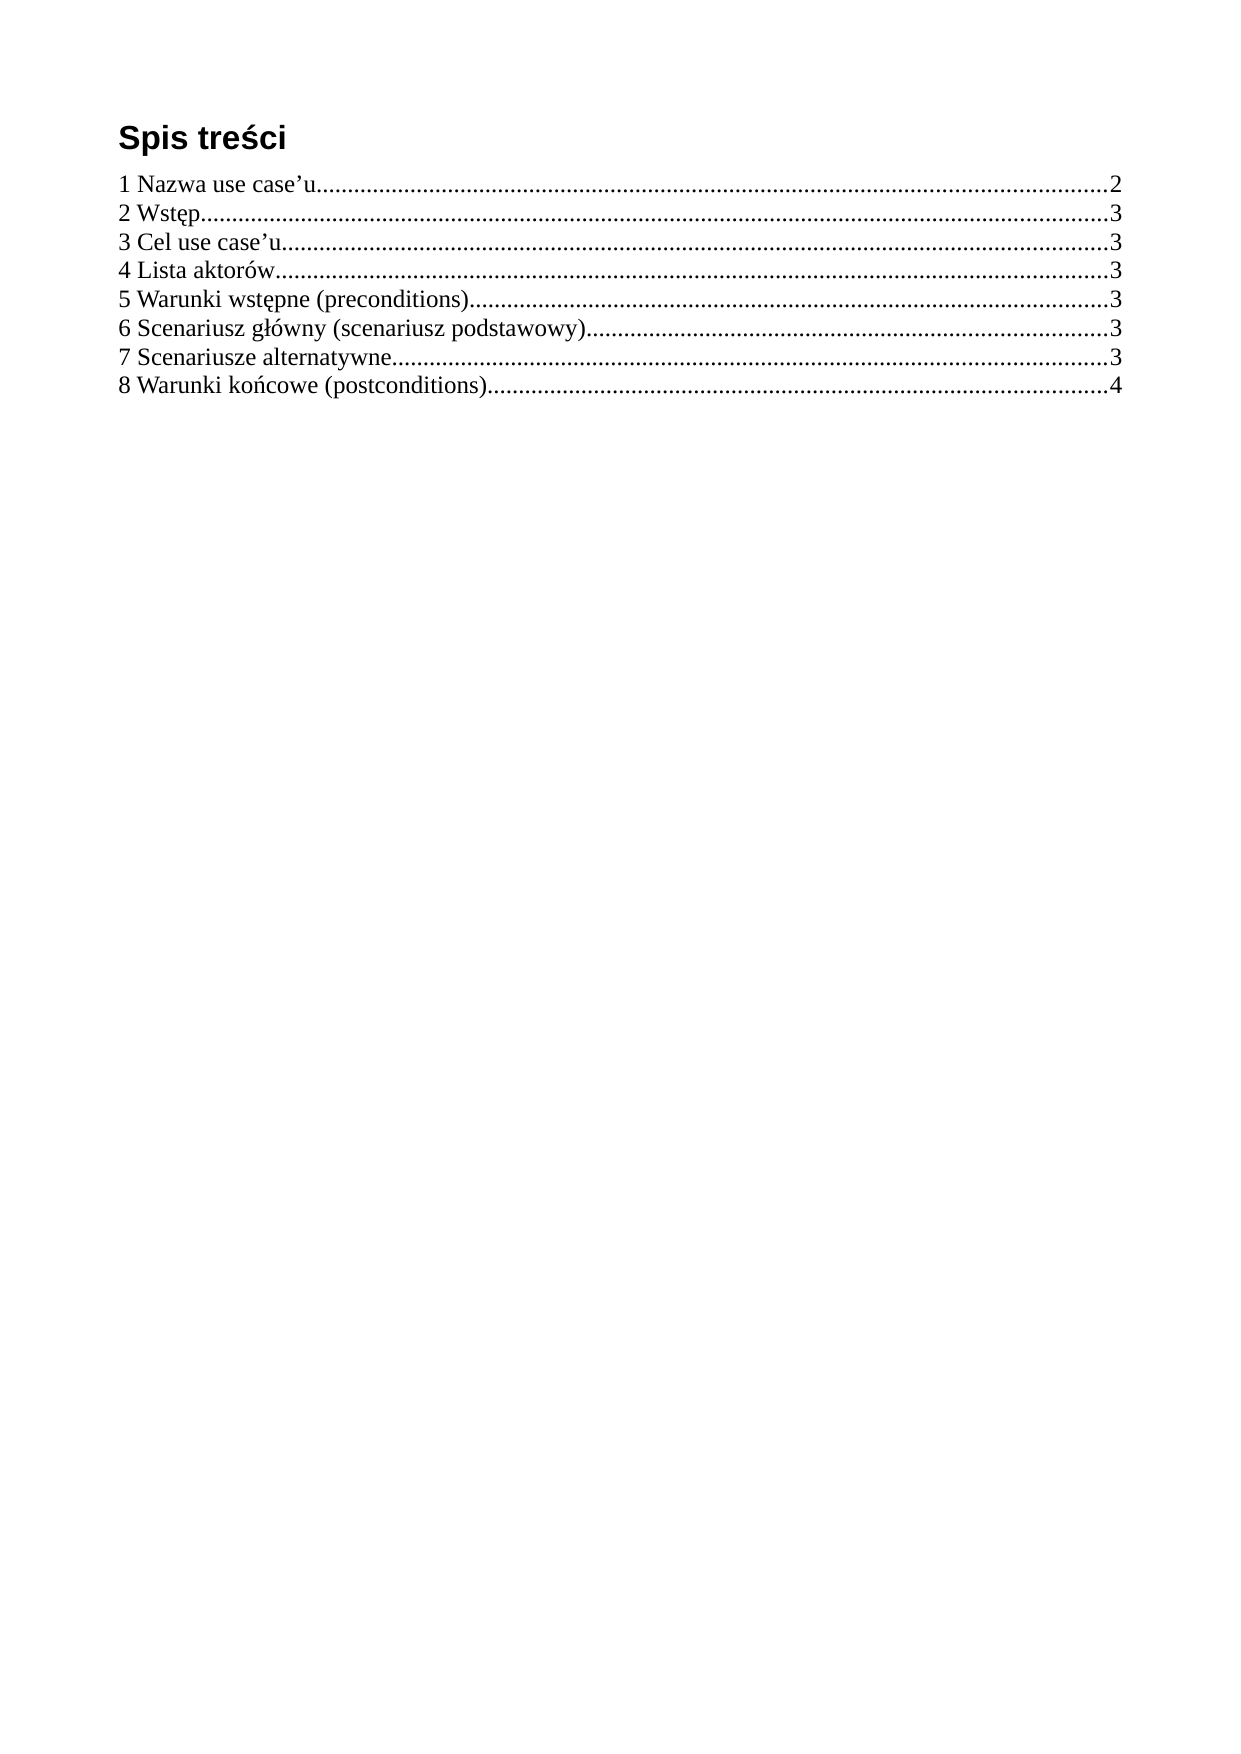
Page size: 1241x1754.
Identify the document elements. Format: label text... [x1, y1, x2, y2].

text 7 Scenariusze alternatywne 3 [118, 342, 1122, 370]
text 6 Scenariusz główny (scenariusz podstawowy) 3 [118, 313, 1122, 342]
text 3 Cel use case’u 3 [118, 227, 1122, 255]
subtitle Spis treści [118, 118, 1122, 157]
text 4 Lista aktorów 3 [118, 255, 1122, 284]
text 5 Warunki wstępne (preconditions) 3 [118, 284, 1122, 313]
text 8 Warunki końcowe (postconditions) 4 [118, 370, 1122, 399]
text 1 Nazwa use case’u 2 [118, 169, 1122, 198]
text 2 Wstęp 3 [118, 198, 1122, 227]
